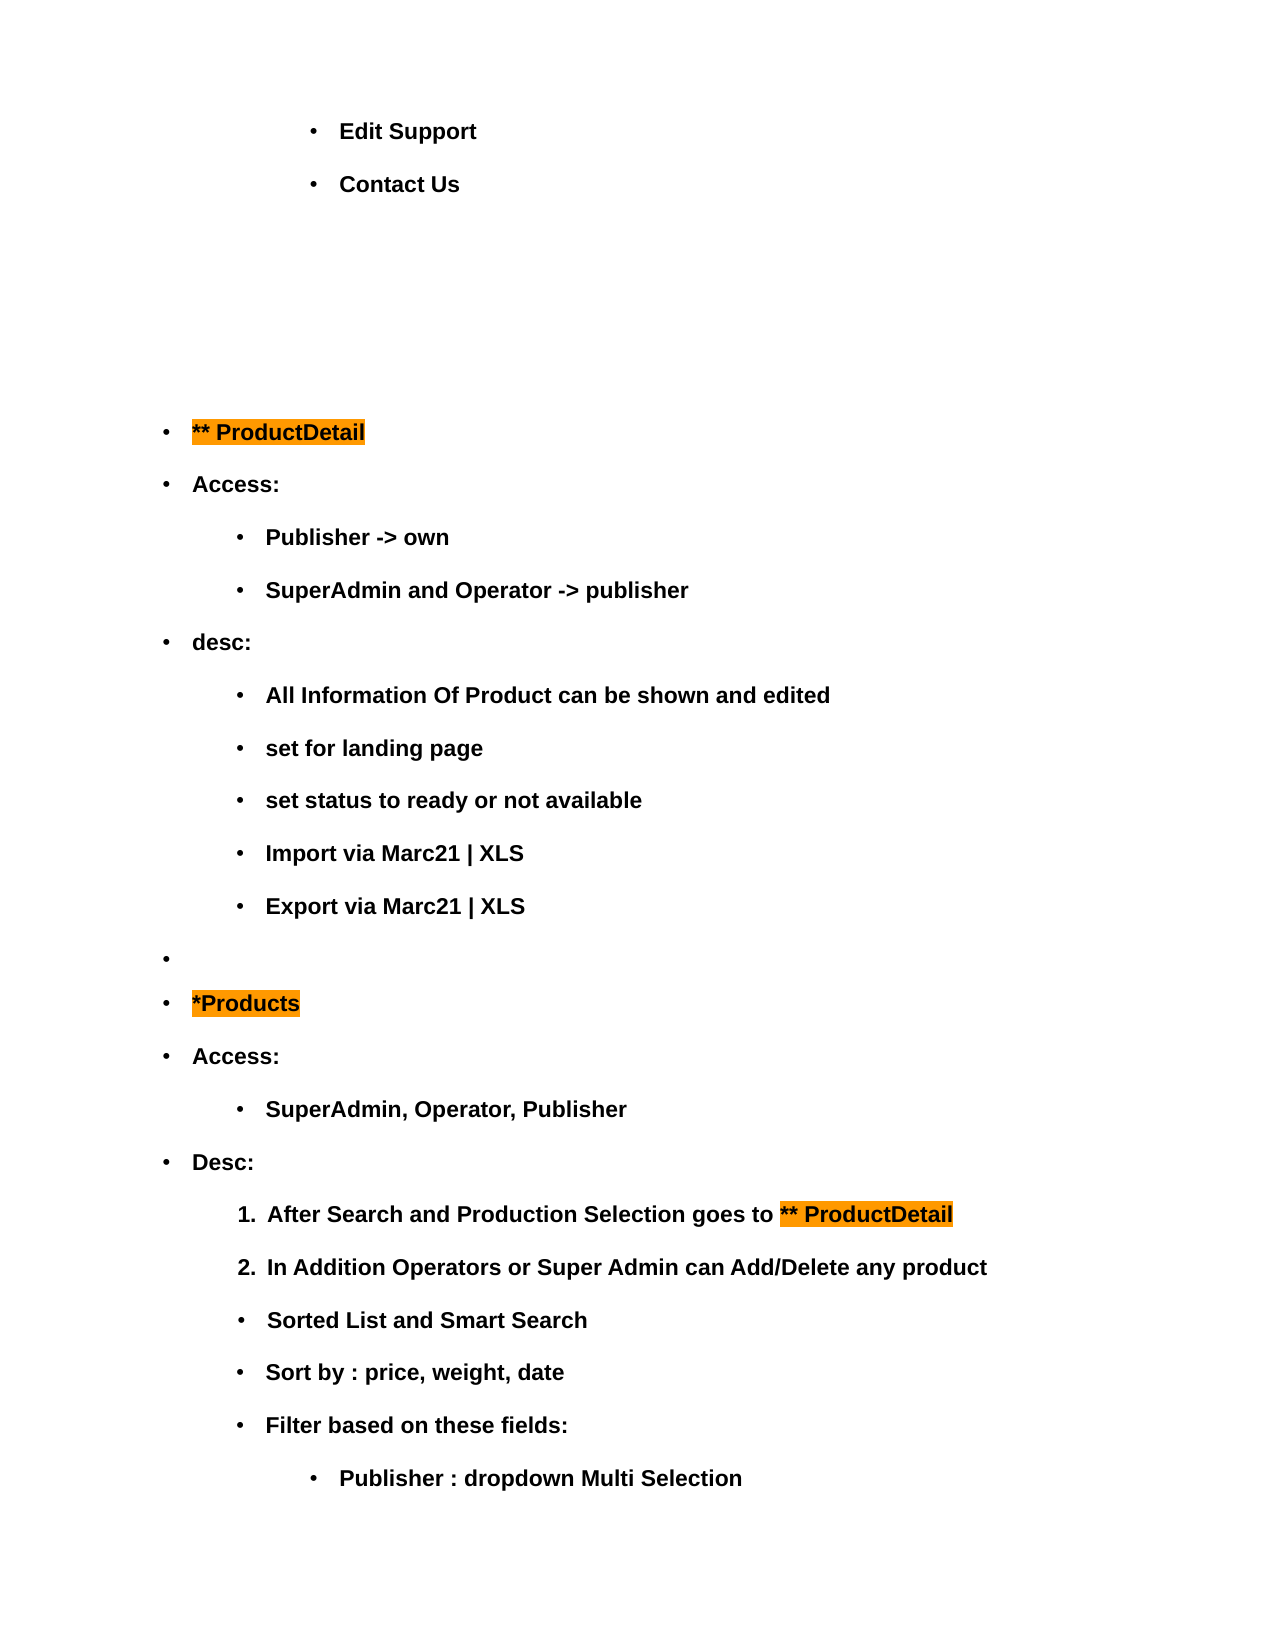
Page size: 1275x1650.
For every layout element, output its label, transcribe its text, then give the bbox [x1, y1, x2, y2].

list *Products [162, 990, 1157, 1017]
list set for landing page [236, 735, 1157, 761]
list Filter based on these fields: [236, 1412, 1157, 1438]
list Access: [162, 1043, 1157, 1069]
list Edit Support [309, 118, 1157, 144]
list desc: [162, 629, 1157, 656]
list Sort by : price, weight, date [236, 1359, 1157, 1386]
list Export via Marc21 | XLS [236, 893, 1157, 919]
list Sorted List and Smart Search [237, 1307, 1157, 1333]
list Publisher : dropdown Multi Selection [309, 1465, 1157, 1491]
list Import via Marc21 | XLS [236, 840, 1157, 866]
list In Addition Operators or Super Admin can Add/Delete any product [237, 1254, 1157, 1280]
list set status to ready or not available [236, 787, 1157, 814]
list After Search and Production Selection goes to ** ProductDetail [237, 1201, 1157, 1227]
list SuperAdmin, Operator, Publisher [236, 1096, 1157, 1122]
list Desc: [162, 1148, 1157, 1175]
list Contact Us [309, 171, 1157, 197]
list SuperAdmin and Operator -> publisher [236, 577, 1157, 603]
list Publisher -> own [236, 524, 1157, 550]
list All Information Of Product can be shown and edited [236, 682, 1157, 708]
list Access: [162, 471, 1157, 497]
list ** ProductDetail [162, 418, 1157, 445]
